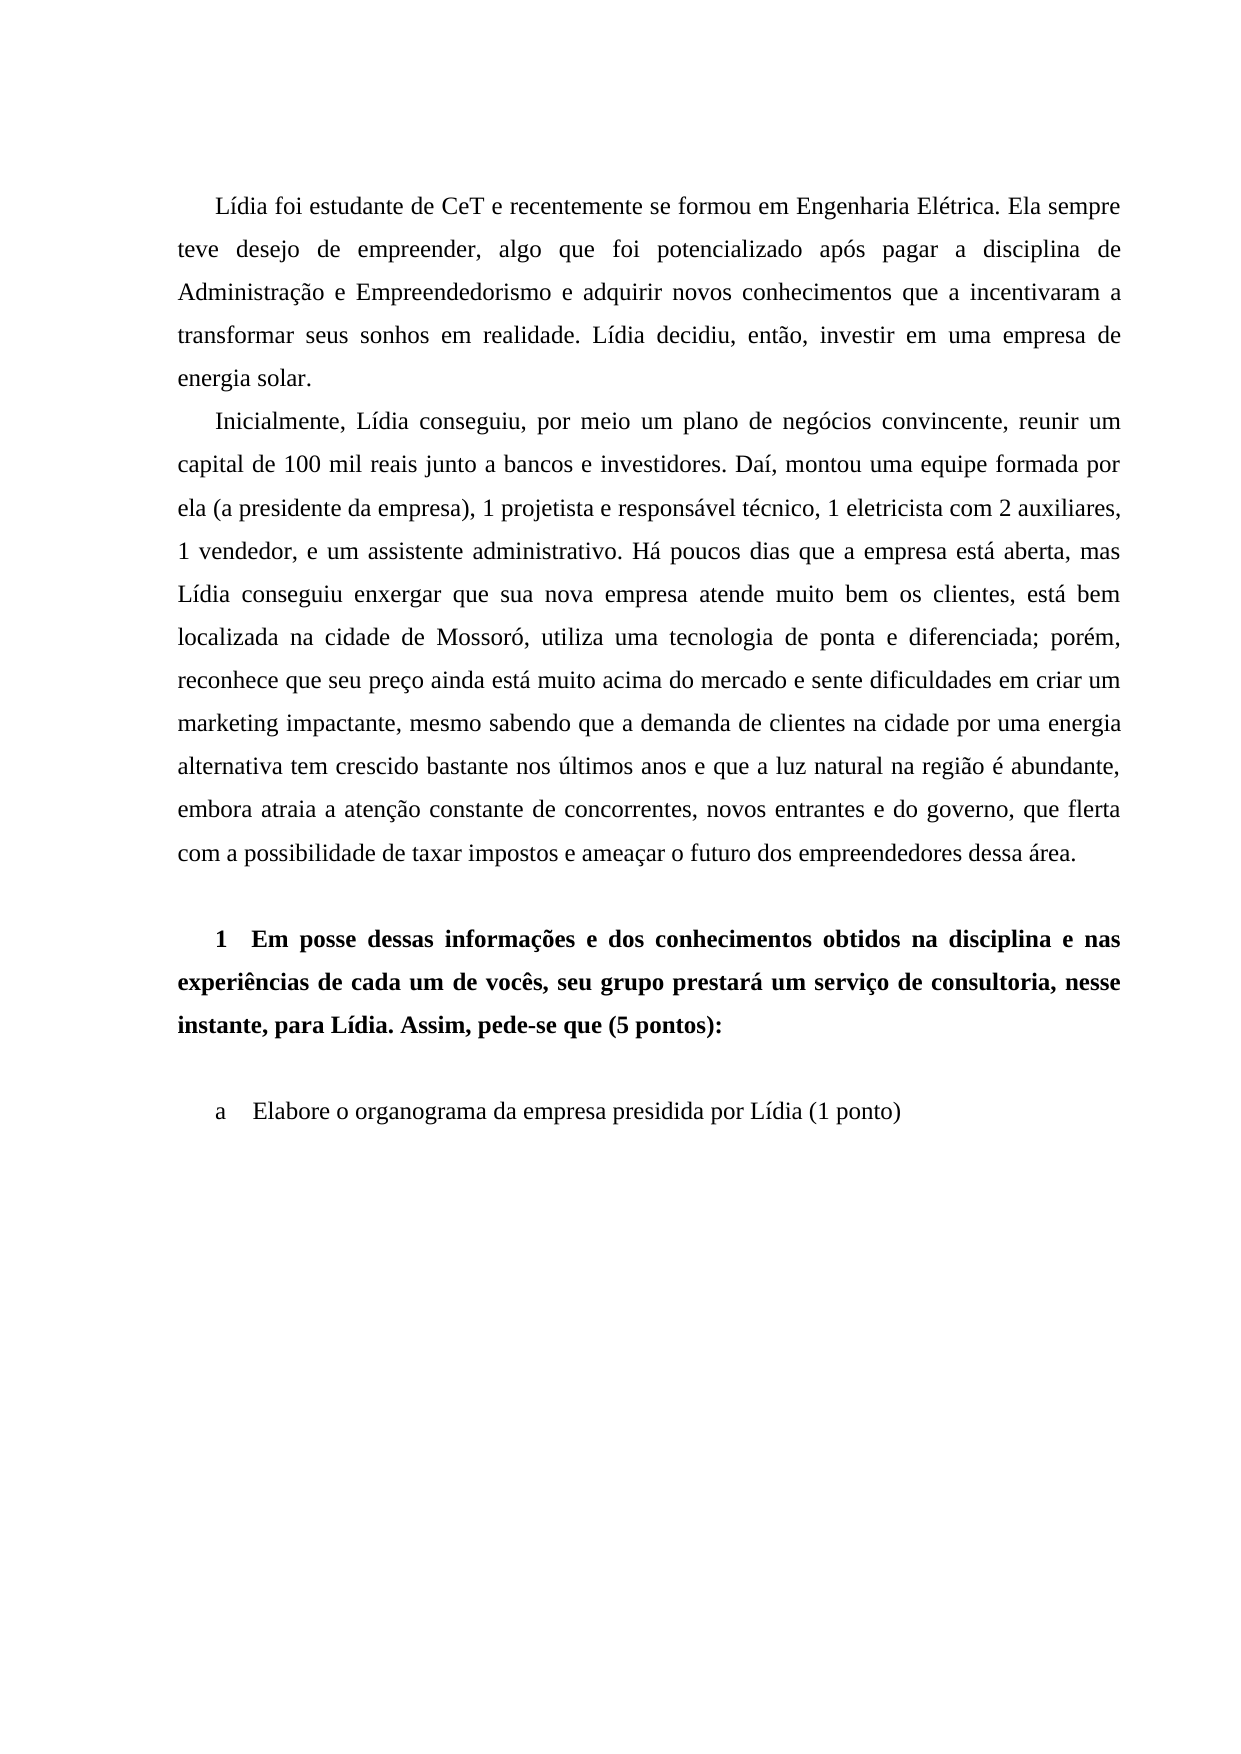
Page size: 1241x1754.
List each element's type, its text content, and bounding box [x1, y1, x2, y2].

text Inicialmente, Lídia conseguiu, por meio um plano de negócios convincente, reunir um capital de 100 mil reais junto a bancos e investidores. Daí, montou uma equipe formada por ela (a presidente da empresa), 1 projetista e responsável técnico, 1 eletricista com 2 auxiliares, 1 vendedor, e um assistente administrativo. Há poucos dias que a empresa está aberta, mas Lídia conseguiu enxergar que sua nova empresa atende muito bem os clientes, está bem localizada na cidade de Mossoró, utiliza uma tecnologia de ponta e diferenciada; porém, reconhece que seu preço ainda está muito acima do mercado e sente dificuldades em criar um marketing impactante, mesmo sabendo que a demanda de clientes na cidade por uma energia alternativa tem crescido bastante nos últimos anos e que a luz natural na região é abundante, embora atraia a atenção constante de concorrentes, novos entrantes e do governo, que flerta com a possibilidade de taxar impostos e ameaçar o futuro dos empreendedores dessa área. [177, 406, 1122, 866]
list Em posse dessas informações e dos conhecimentos obtidos na disciplina e nas experiências de cada um de vocês, seu grupo prestará um serviço de consultoria, nesse instante, para Lídia. Assim, pede-se que (5 pontos): [177, 924, 1122, 1039]
text Lídia foi estudante de CeT e recentemente se formou em Engenharia Elétrica. Ela sempre teve desejo de empreender, algo que foi potencializado após pagar a disciplina de Administração e Empreendedorismo e adquirir novos conhecimentos que a incentivaram a transformar seus sonhos em realidade. Lídia decidiu, então, investir em uma empresa de energia solar. [177, 191, 1122, 392]
list Elabore o organograma da empresa presidida por Lídia (1 ponto) [215, 1096, 1122, 1125]
